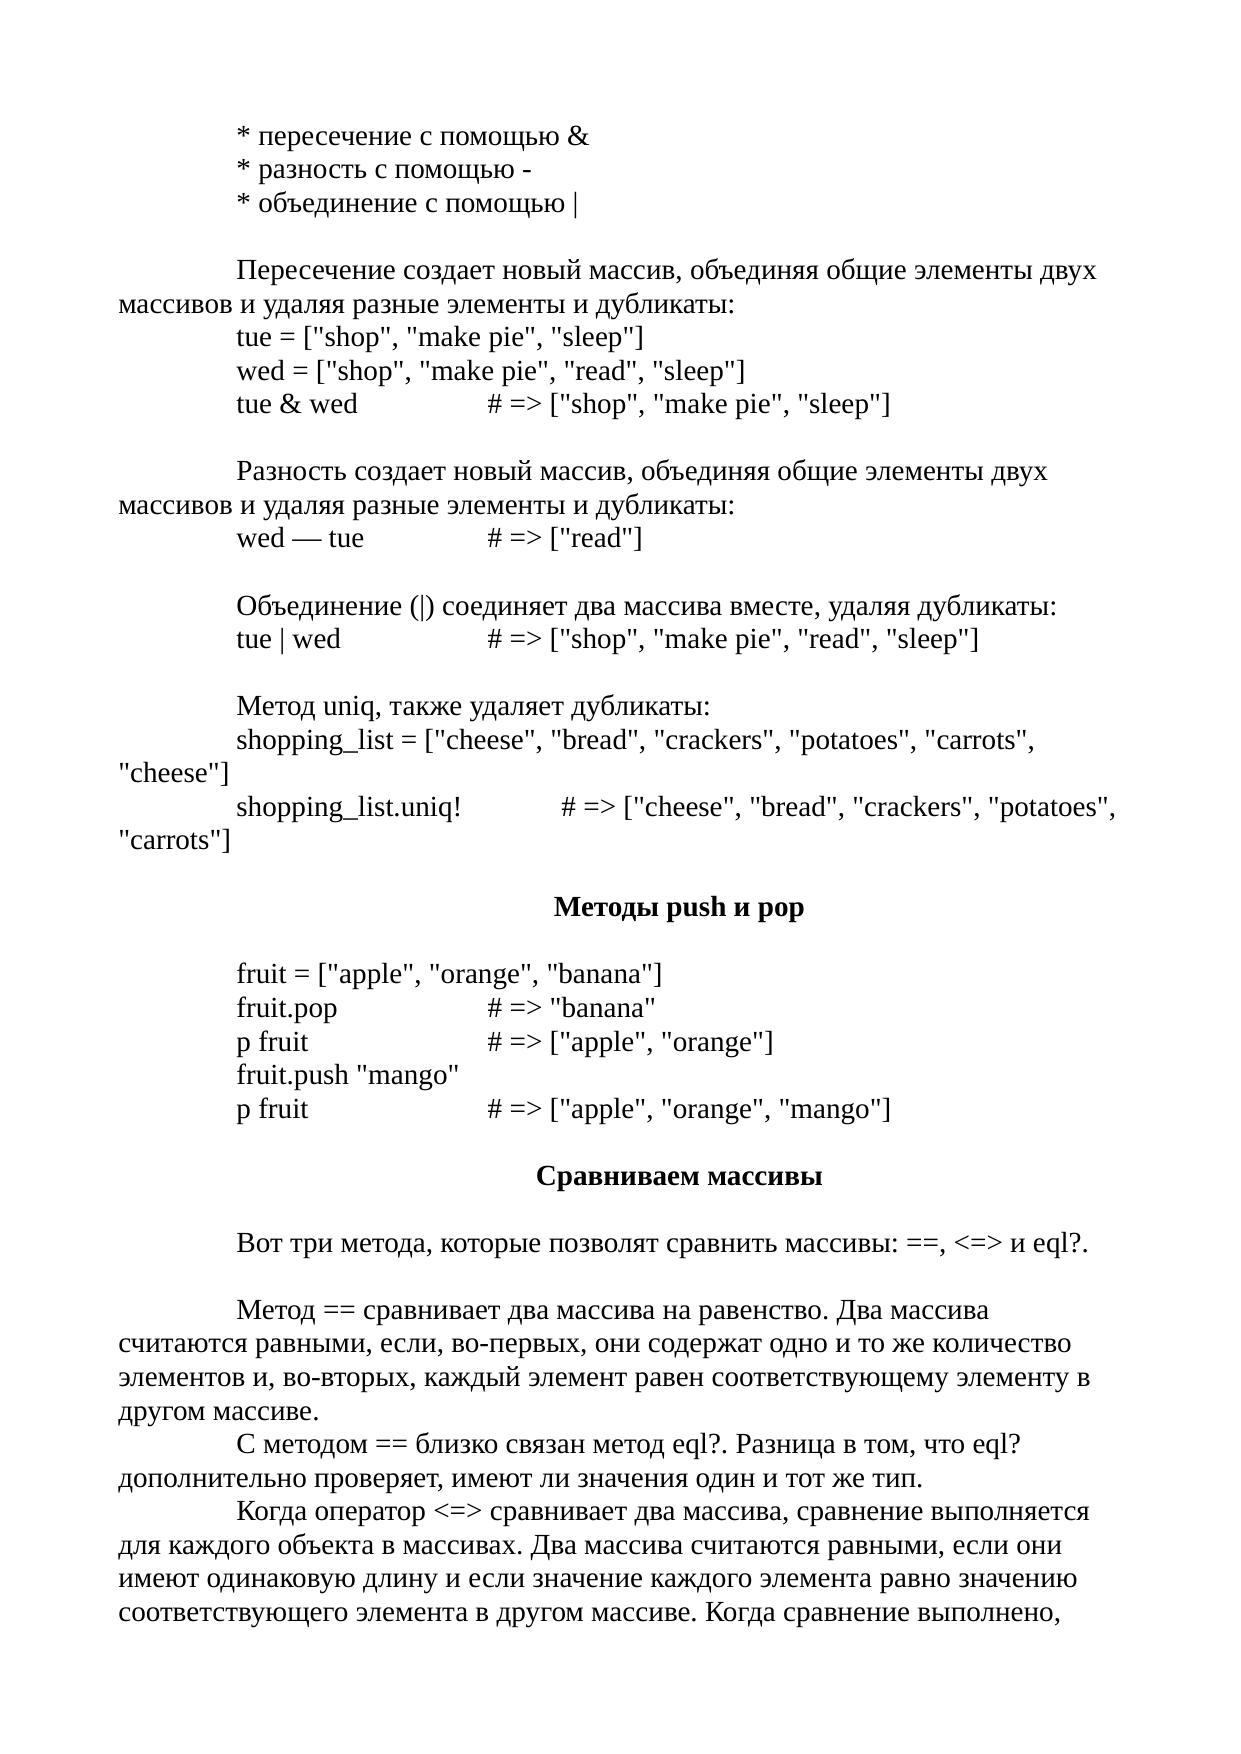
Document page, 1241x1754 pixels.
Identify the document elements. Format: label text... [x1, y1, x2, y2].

text fruit.pop # => "banana" [118, 990, 1122, 1024]
text p fruit # => ["apple", "orange", "mango"] [118, 1091, 1122, 1124]
text * разность с помощью - [118, 152, 1122, 185]
text Сравниваем массивы [118, 1158, 1122, 1191]
text shopping_list = ["cheese", "bread", "crackers", "potatoes", "carrots", "cheese"] [118, 722, 1122, 789]
text p fruit # => ["apple", "orange"] [118, 1024, 1122, 1057]
text tue & wed # => ["shop", "make pie", "sleep"] [118, 386, 1122, 420]
text Метод uniq, также удаляет дубликаты: [118, 688, 1122, 722]
text Объединение (|) соединяет два массива вместе, удаляя дубликаты: [118, 588, 1122, 621]
text Вот три метода, которые позволят сравнить массивы: ==, <=> и eql?. [118, 1225, 1122, 1258]
text * пересечение с помощью & [118, 118, 1122, 152]
text fruit.push "mango" [118, 1057, 1122, 1091]
text wed = ["shop", "make pie", "read", "sleep"] [118, 353, 1122, 386]
text С методом == близко связан метод eql?. Разница в том, что eql? дополнительно проверяет, имеют ли значения один и тот же тип. [118, 1426, 1122, 1493]
text Пересечение создает новый массив, объединяя общие элементы двух массивов и удаляя разные элементы и дубликаты: [118, 252, 1122, 319]
text Метод == сравнивает два массива на равенство. Два массива считаются равными, если, во-первых, они содержат одно и то же количество элементов и, во-вторых, каждый элемент равен соответствующему элементу в другом массиве. [118, 1292, 1122, 1426]
text Методы push и pop [118, 889, 1122, 923]
text fruit = ["apple", "orange", "banana"] [118, 957, 1122, 990]
text Разность создает новый массив, объединяя общие элементы двух массивов и удаляя разные элементы и дубликаты: [118, 453, 1122, 521]
text * объединение с помощью | [118, 185, 1122, 219]
text tue = ["shop", "make pie", "sleep"] [118, 319, 1122, 353]
text tue | wed # => ["shop", "make pie", "read", "sleep"] [118, 621, 1122, 655]
text Когда оператор <=> сравнивает два массива, сравнение выполняется для каждого объекта в массивах. Два массива считаются равными, если они имеют одинаковую длину и если значение каждого элемента равно значению соответствующего элемента в другом массиве. Когда сравнение выполнено, [118, 1493, 1122, 1627]
text shopping_list.uniq! # => ["cheese", "bread", "crackers", "potatoes", "carrots"] [118, 789, 1122, 856]
text wed — tue # => ["read"] [118, 521, 1122, 554]
